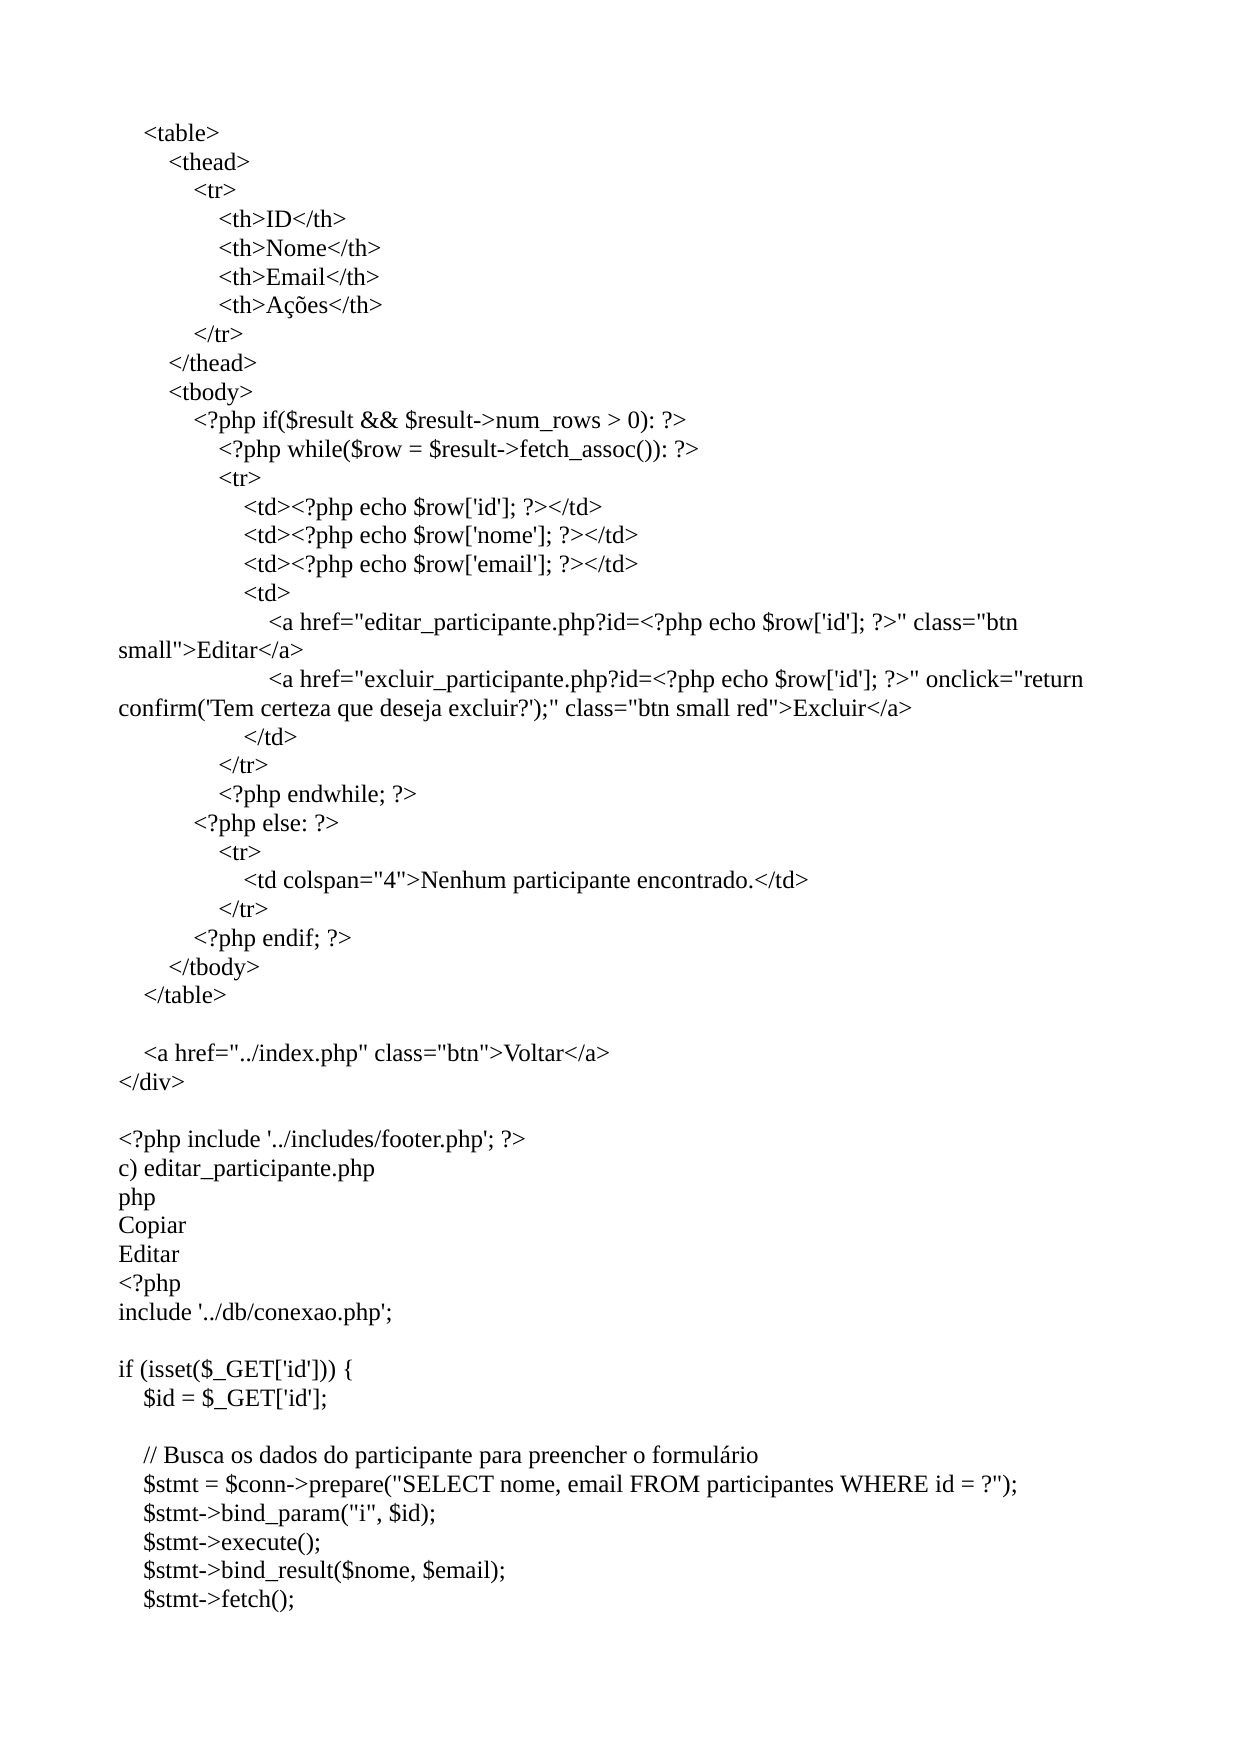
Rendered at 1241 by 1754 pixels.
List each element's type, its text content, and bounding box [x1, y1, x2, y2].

text </thead> [118, 348, 1122, 377]
text <tr> [118, 463, 1122, 492]
text <td><?php echo $row['id']; ?></td> [118, 492, 1122, 521]
text $stmt->bind_result($nome, $email); [118, 1556, 1122, 1584]
text <td> [118, 578, 1122, 607]
text c) editar_participante.php [118, 1153, 1122, 1182]
text </table> [118, 981, 1122, 1009]
text php [118, 1182, 1122, 1211]
text <?php [118, 1268, 1122, 1297]
text </tr> [118, 894, 1122, 923]
text <?php include '../includes/footer.php'; ?> [118, 1124, 1122, 1153]
text Editar [118, 1239, 1122, 1268]
text <?php if($result && $result->num_rows > 0): ?> [118, 406, 1122, 434]
text </td> [118, 722, 1122, 751]
text <tr> [118, 837, 1122, 866]
text <tbody> [118, 377, 1122, 406]
text $id = $_GET['id']; [118, 1383, 1122, 1412]
text </tr> [118, 319, 1122, 348]
text <th>Ações</th> [118, 291, 1122, 319]
text if (isset($_GET['id'])) { [118, 1354, 1122, 1383]
text </div> [118, 1067, 1122, 1096]
text $stmt = $conn->prepare("SELECT nome, email FROM participantes WHERE id = ?"); [118, 1469, 1122, 1498]
text <th>Email</th> [118, 262, 1122, 291]
text <a href="../index.php" class="btn">Voltar</a> [118, 1038, 1122, 1067]
text $stmt->execute(); [118, 1527, 1122, 1556]
text <a href="editar_participante.php?id=<?php echo $row['id']; ?>" class="btn small">Editar</a> [118, 607, 1122, 664]
text <?php endif; ?> [118, 923, 1122, 952]
text </tr> [118, 751, 1122, 779]
text <td><?php echo $row['email']; ?></td> [118, 549, 1122, 578]
text $stmt->bind_param("i", $id); [118, 1498, 1122, 1527]
text <?php while($row = $result->fetch_assoc()): ?> [118, 434, 1122, 463]
text Copiar [118, 1211, 1122, 1239]
text $stmt->fetch(); [118, 1584, 1122, 1613]
text <table> [118, 118, 1122, 147]
text <?php endwhile; ?> [118, 779, 1122, 808]
text <td><?php echo $row['nome']; ?></td> [118, 521, 1122, 549]
text include '../db/conexao.php'; [118, 1297, 1122, 1326]
text <a href="excluir_participante.php?id=<?php echo $row['id']; ?>" onclick="return confirm('Tem certeza que deseja excluir?');" class="btn small red">Excluir</a> [118, 664, 1122, 722]
text <thead> [118, 147, 1122, 176]
text <?php else: ?> [118, 808, 1122, 837]
text </tbody> [118, 952, 1122, 981]
text <th>Nome</th> [118, 233, 1122, 262]
text <td colspan="4">Nenhum participante encontrado.</td> [118, 866, 1122, 894]
text <th>ID</th> [118, 204, 1122, 233]
text <tr> [118, 176, 1122, 204]
text // Busca os dados do participante para preencher o formulário [118, 1441, 1122, 1469]
